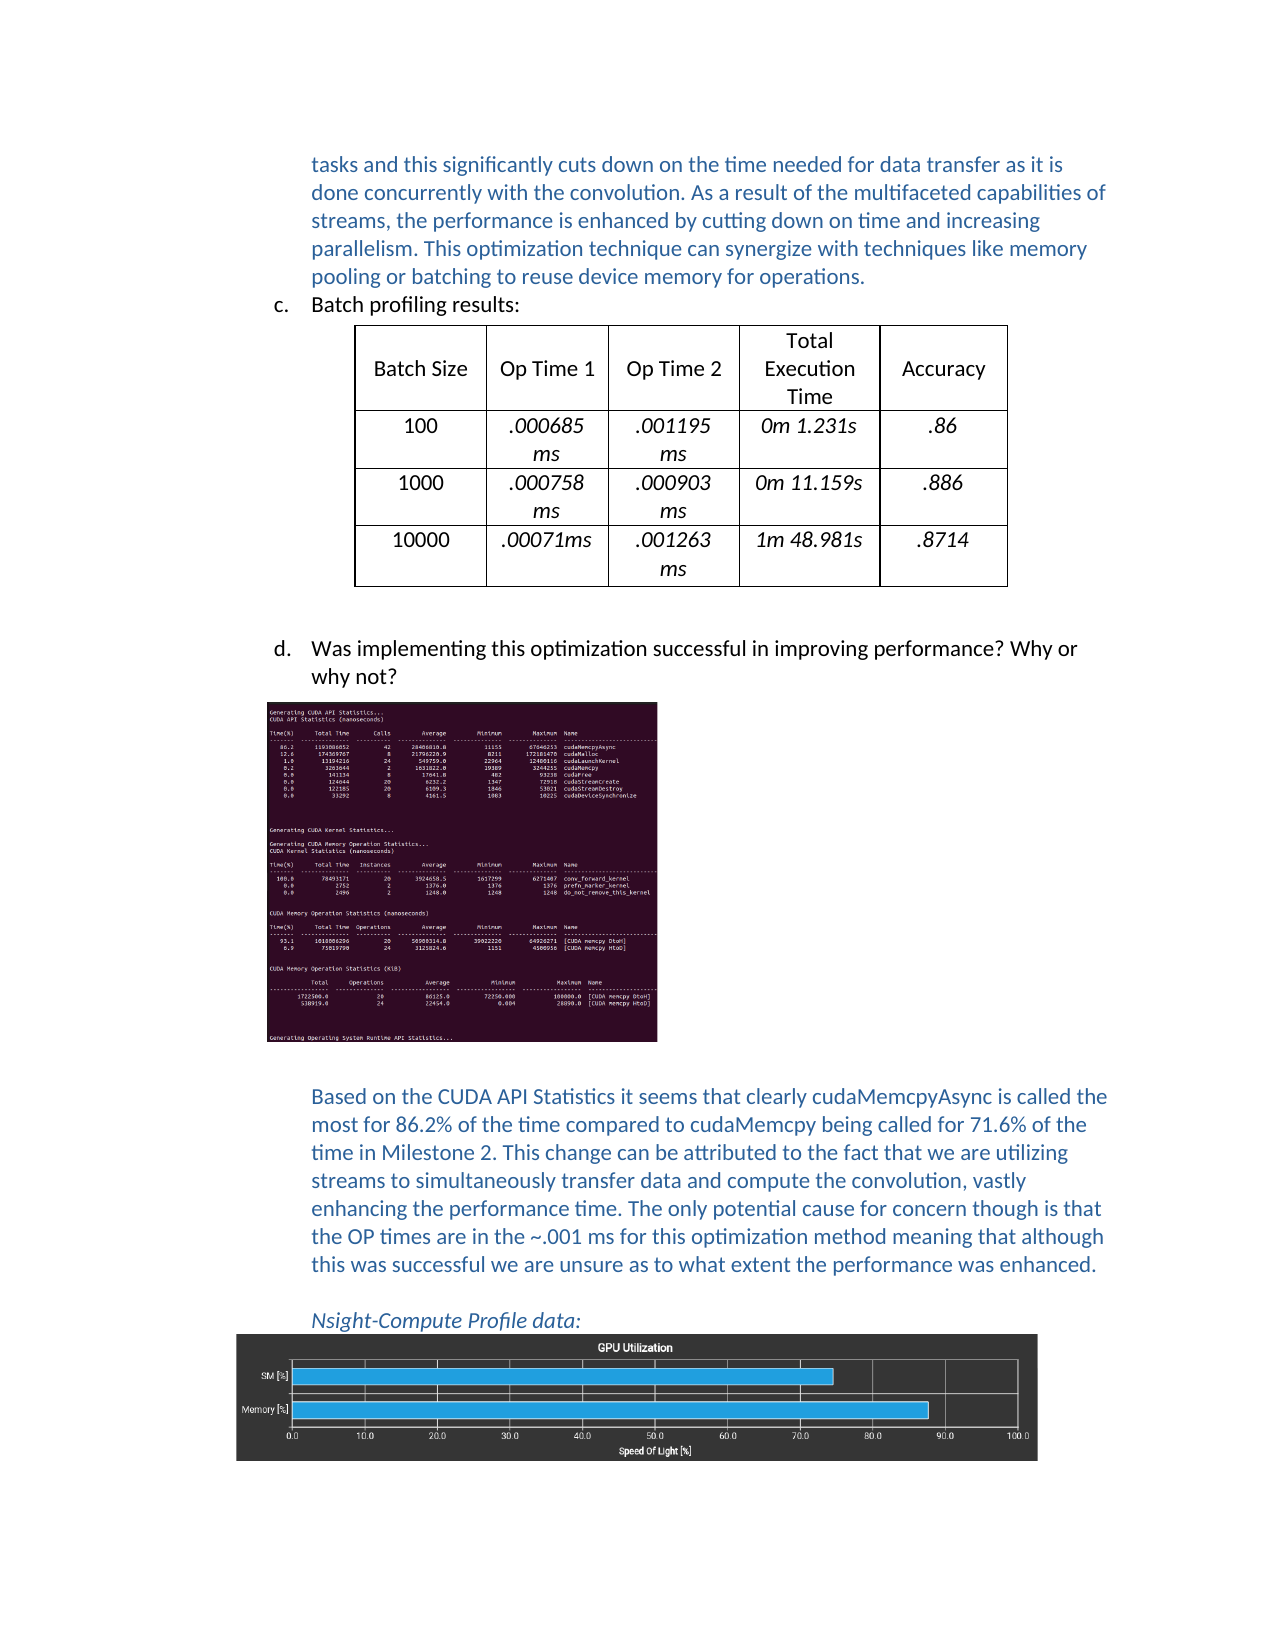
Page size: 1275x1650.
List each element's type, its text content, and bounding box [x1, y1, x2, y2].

table_cell .000685 ms [487, 411, 608, 467]
table_header Op Time 2 [609, 326, 739, 410]
table_cell tasks and this significantly cuts down on the time needed for data transfer as it is done concurrently with the convolution. As a result of the multifaceted capabilities of streams, the performance is enhanced by cutting down on time and increasing parallelism. This optimization technique can synergize with techniques like memory pooling or batching to reuse device memory for operations. [150, 150, 1124, 290]
table_cell Batch profiling results: [150, 290, 1124, 325]
table_cell 1000 [356, 469, 486, 524]
table_header Batch Size [356, 326, 486, 410]
table_cell .000758 ms [487, 469, 608, 524]
table_cell 1m 48.981s [740, 526, 879, 586]
table_header Total Execution Time [740, 326, 879, 410]
table_cell 0m 11.159s [740, 469, 879, 524]
table_header Accuracy [881, 326, 1007, 410]
table_cell .000903 ms [609, 469, 739, 524]
table_cell .001263 ms [609, 526, 739, 586]
picture [267, 702, 658, 1042]
table_cell .00071ms [487, 526, 608, 586]
picture [236, 1334, 1038, 1461]
table_header Op Time 1 [487, 326, 608, 410]
table_cell 10000 [356, 526, 486, 586]
table_cell .001195 ms [609, 411, 739, 467]
table_cell .86 [881, 411, 1007, 467]
table_cell .886 [881, 469, 1007, 524]
table_cell .8714 [881, 526, 1007, 586]
table_cell 100 [356, 411, 486, 467]
table_cell 0m 1.231s [740, 411, 879, 467]
table_cell Was implementing this optimization successful in improving performance? Why or why not? Based on the CUDA API Statistics it seems that clearly cudaMemcpyAsync is called the most for 86.2% of the time compared to cudaMemcpy being called for 71.6% of the time in Milestone 2. This change can be attributed to the fact that we are utilizing streams to simultaneously transfer data and compute the convolution, vastly enhancing the performance time. The only potential cause for concern though is that the OP times are in the ~.001 ms for this optimization method meaning that although this was successful we are unsure as to what extent the performance was enhanced. Nsight-Compute Profile data: [150, 325, 1124, 1488]
